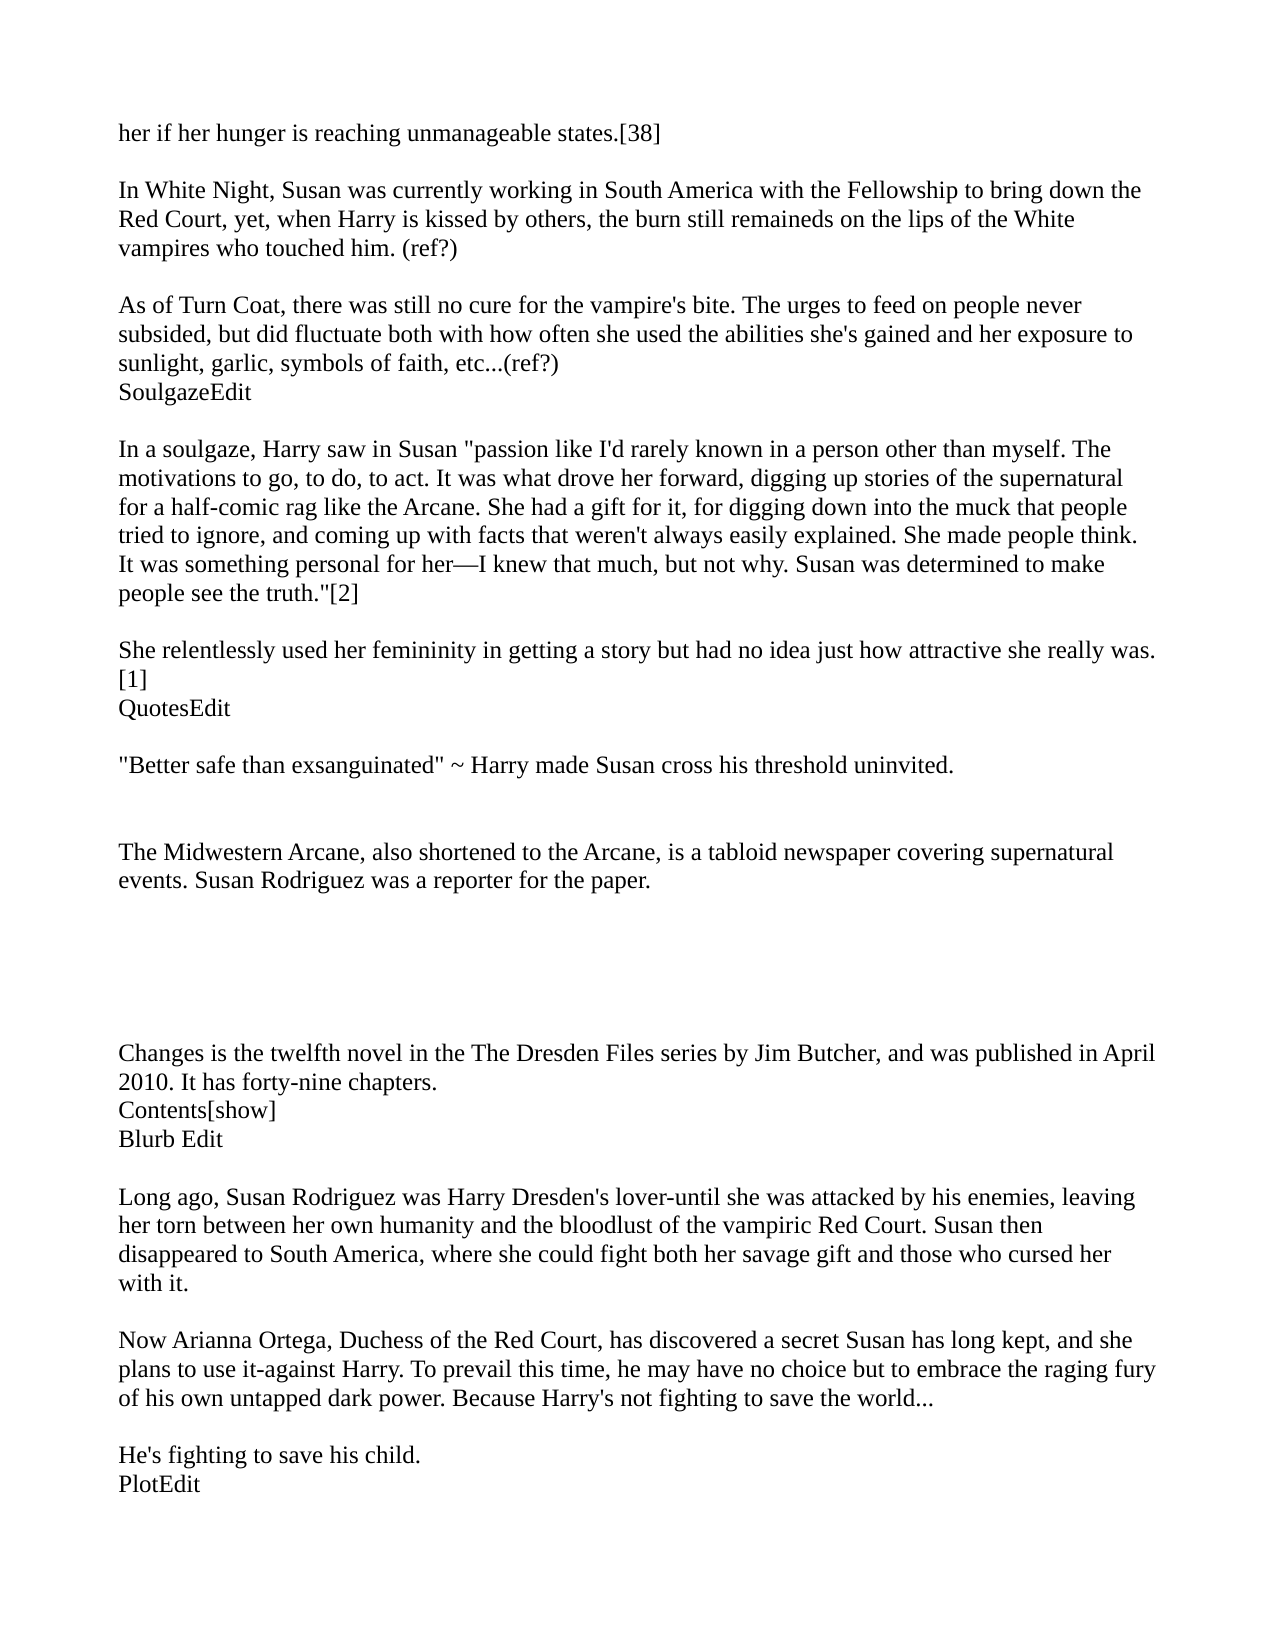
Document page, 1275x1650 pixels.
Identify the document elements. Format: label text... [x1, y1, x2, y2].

text She relentlessly used her femininity in getting a story but had no idea just how attractive she really was.[1] [118, 636, 1157, 693]
text He's fighting to save his child. [118, 1441, 1157, 1469]
text "Better safe than exsanguinated" ~ Harry made Susan cross his threshold uninvited. [118, 751, 1157, 779]
text Long ago, Susan Rodriguez was Harry Dresden's lover-until she was attacked by his enemies, leaving her torn between her own humanity and the bloodlust of the vampiric Red Court. Susan then disappeared to South America, where she could fight both her savage gift and those who cursed her with it. [118, 1182, 1157, 1297]
text Now Arianna Ortega, Duchess of the Red Court, has discovered a secret Susan has long kept, and she plans to use it-against Harry. To prevail this time, he may have no choice but to embrace the raging fury of his own untapped dark power. Because Harry's not fighting to save the world... [118, 1326, 1157, 1412]
text In a soulgaze, Harry saw in Susan "passion like I'd rarely known in a person other than myself. The motivations to go, to do, to act. It was what drove her forward, digging up stories of the supernatural for a half-comic rag like the Arcane. She had a gift for it, for digging down into the muck that people tried to ignore, and coming up with facts that weren't always easily explained. She made people think. It was something personal for her—I knew that much, but not why. Susan was determined to make people see the truth."[2] [118, 434, 1157, 607]
text QuotesEdit [118, 693, 1157, 722]
text In White Night, Susan was currently working in South America with the Fellowship to bring down the Red Court, yet, when Harry is kissed by others, the burn still remaineds on the lips of the White vampires who touched him. (ref?) [118, 176, 1157, 262]
text The Midwestern Arcane, also shortened to the Arcane, is a tabloid newspaper covering supernatural events. Susan Rodriguez was a reporter for the paper. [118, 837, 1157, 894]
text Changes is the twelfth novel in the The Dresden Files series by Jim Butcher, and was published in April 2010. It has forty-nine chapters. [118, 1038, 1157, 1096]
text Contents[show] [118, 1096, 1157, 1124]
text PlotEdit [118, 1469, 1157, 1498]
text SoulgazeEdit [118, 377, 1157, 406]
text Blurb Edit [118, 1124, 1157, 1153]
text her if her hunger is reaching unmanageable states.[38] [118, 118, 1157, 147]
text As of Turn Coat, there was still no cure for the vampire's bite. The urges to feed on people never subsided, but did fluctuate both with how often she used the abilities she's gained and her exposure to sunlight, garlic, symbols of faith, etc...(ref?) [118, 291, 1157, 377]
